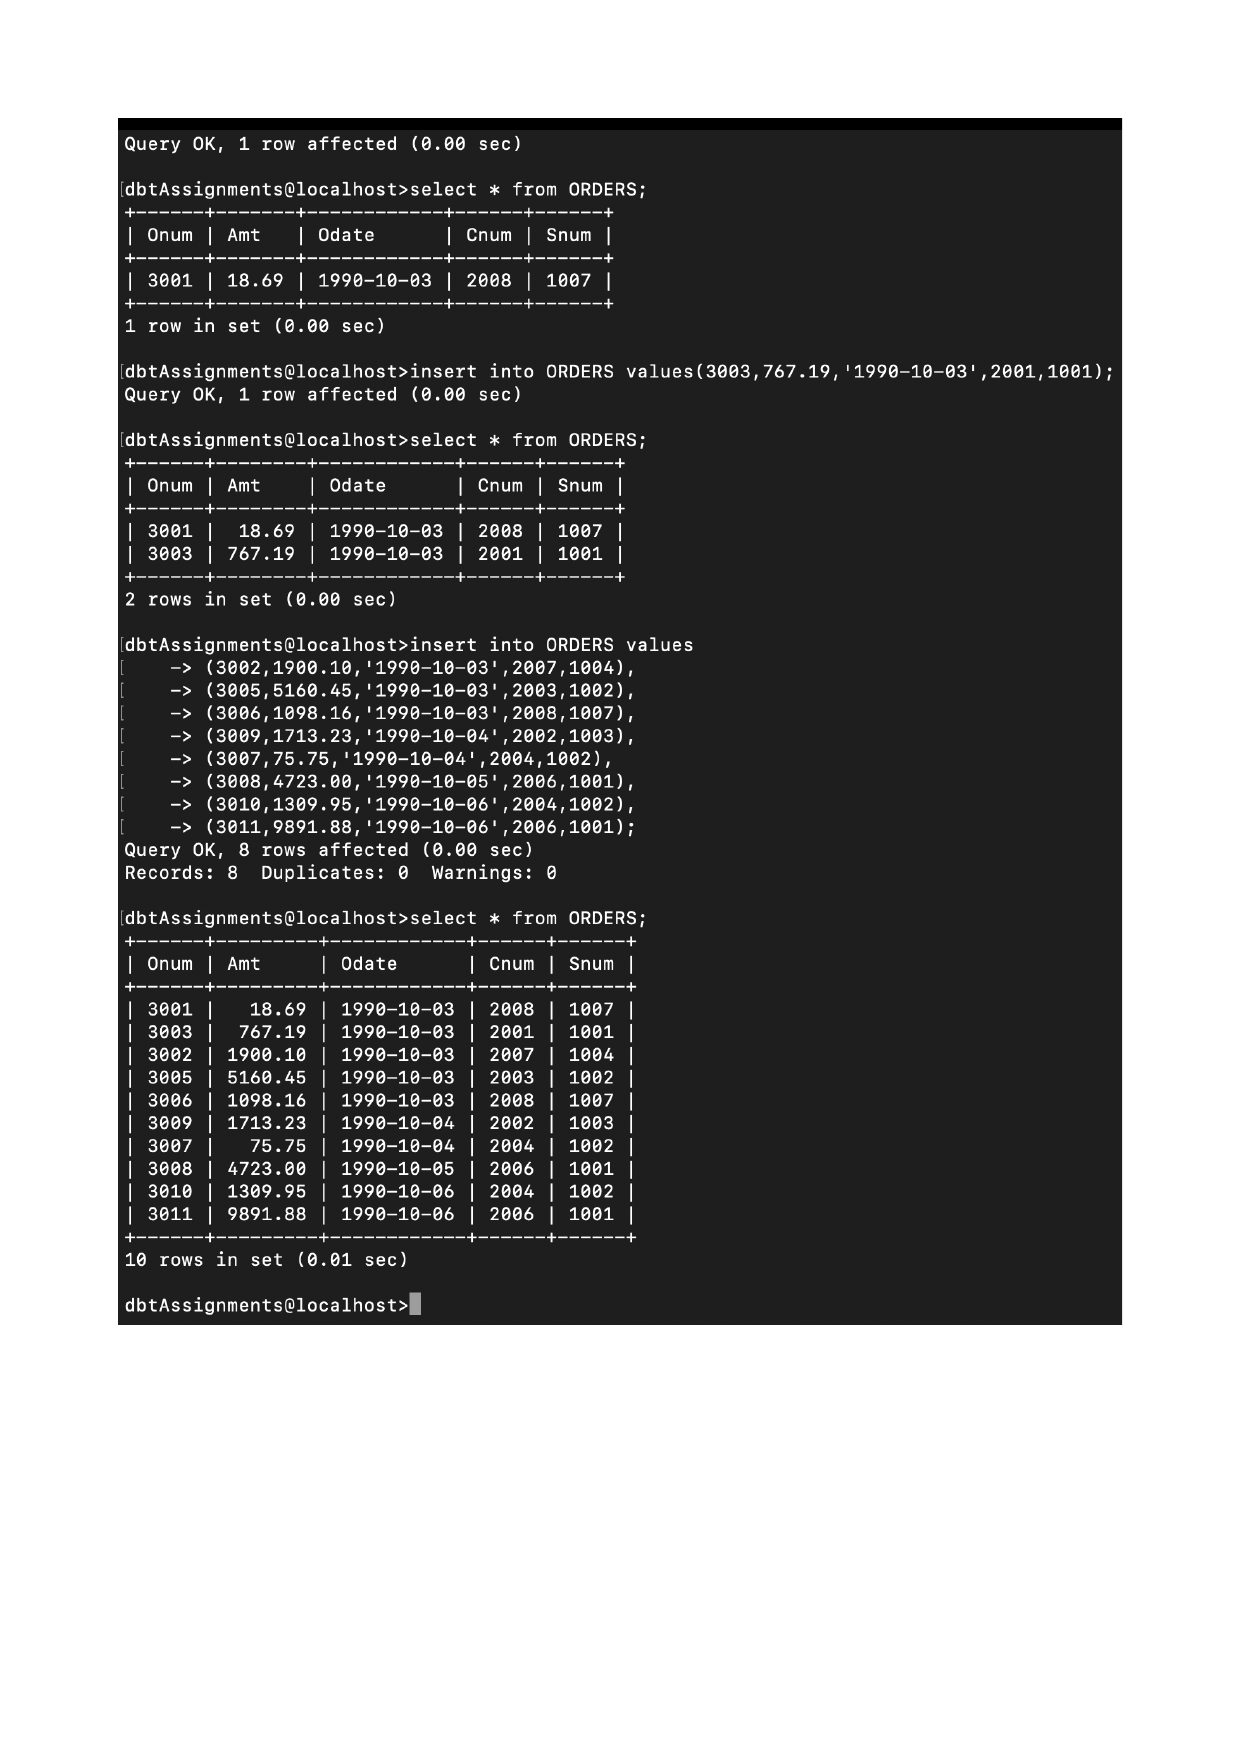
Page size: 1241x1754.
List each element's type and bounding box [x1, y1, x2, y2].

picture [118, 118, 1123, 1325]
